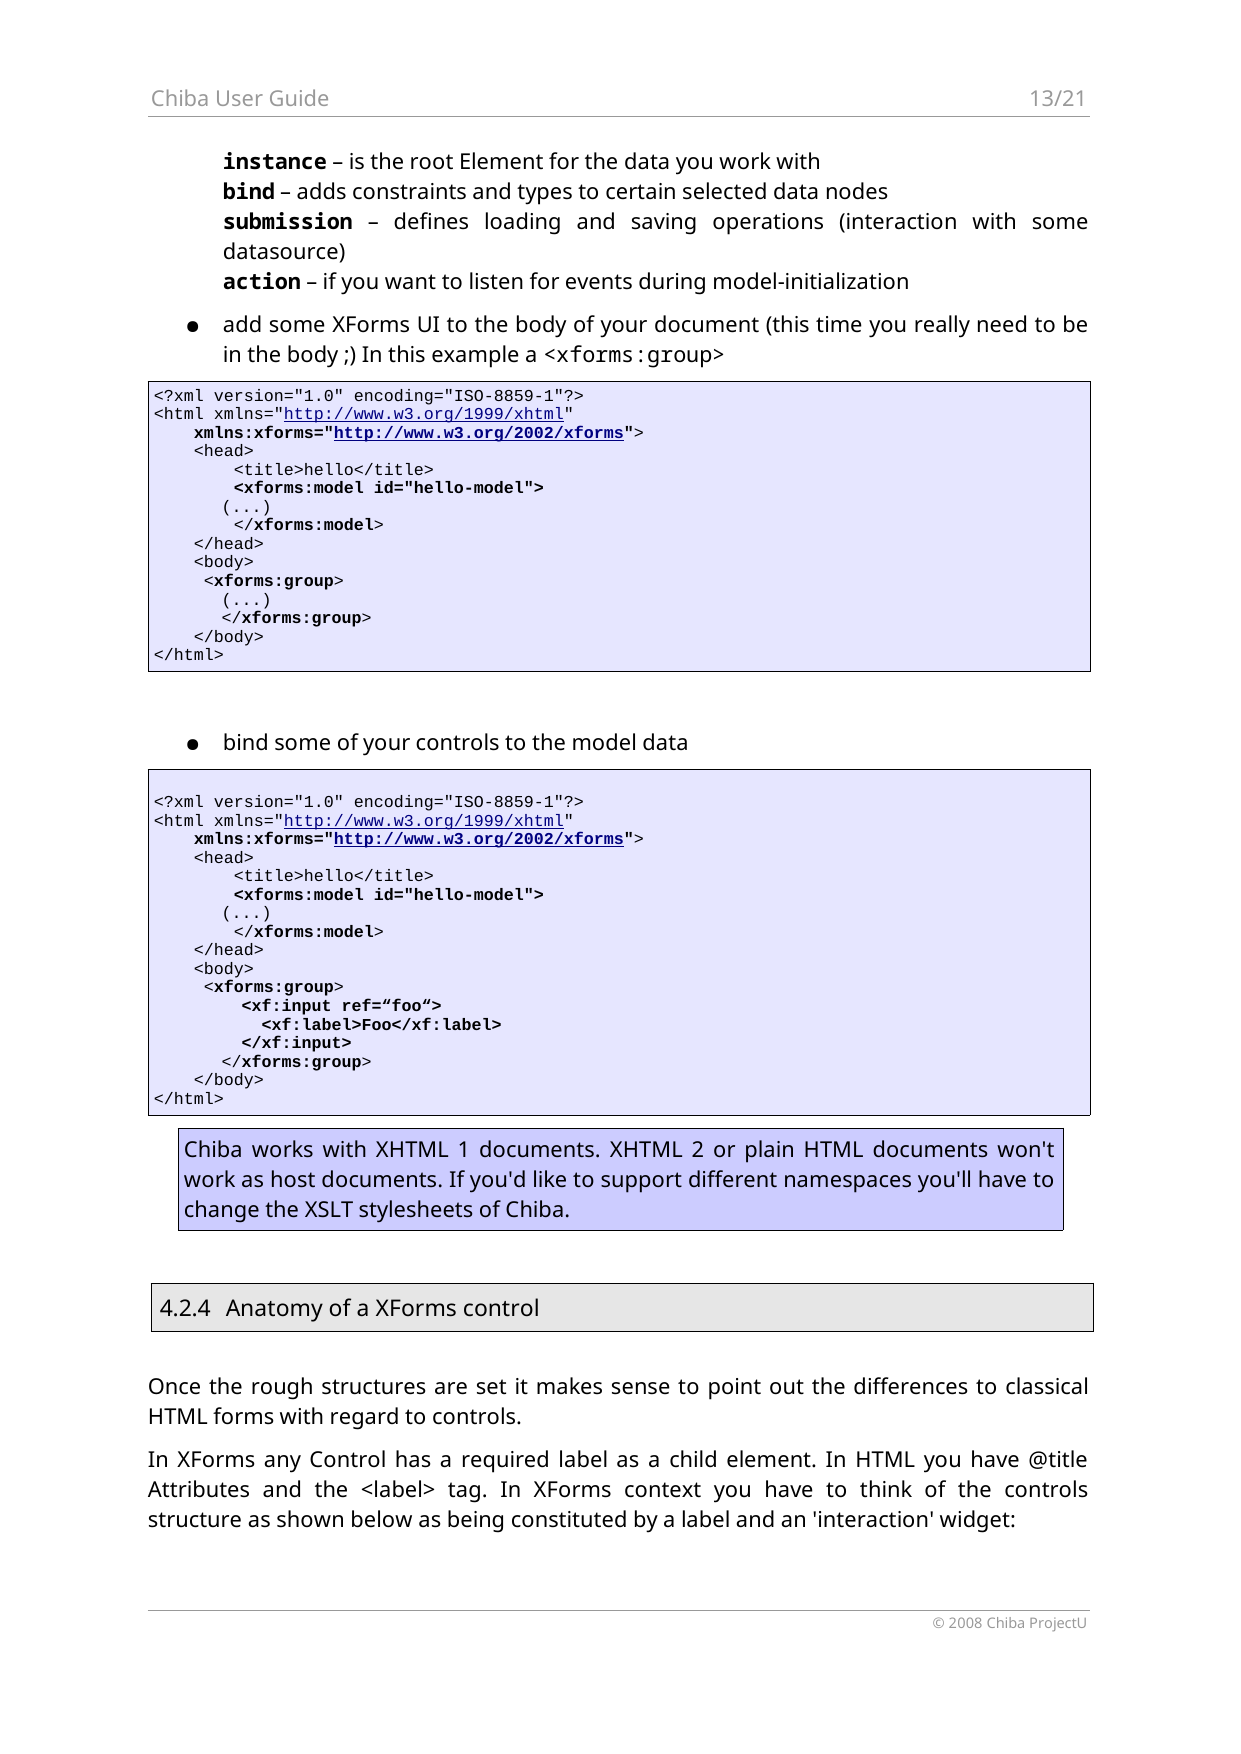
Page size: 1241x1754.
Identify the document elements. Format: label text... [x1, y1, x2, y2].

subtitle Anatomy of a XForms control [152, 1284, 1093, 1331]
text Once the rough structures are set it makes sense to point out the differences to classical HTML forms with regard to controls. [148, 1371, 1090, 1431]
text Chiba works with XHTML 1 documents. XHTML 2 or plain HTML documents won't work as host documents. If you'd like to support different namespaces you'll have to change the XSLT stylesheets of Chiba. [179, 1129, 1063, 1230]
list add some XForms UI to the body of your document (this time you really need to be in the body ;) In this example a <xforms:group> [185, 309, 1090, 369]
list instance – is the root Element for the data you work with bind – adds constraints and types to certain selected data nodes submission – defines loading and saving operations (interaction with some datasource) action – if you want to listen for events during model-initialization [185, 146, 1090, 296]
text In XForms any Control has a required label as a child element. In HTML you have @title Attributes and the <label> tag. In XForms context you have to think of the controls structure as shown below as being constituted by a label and an 'interaction' widget: [148, 1443, 1090, 1533]
text <?xml version="1.0" encoding="ISO-8859-1"?> <html xmlns="http://www.w3.org/1999/xhtml" xmlns:xforms="http://www.w3.org/2002/xforms"> <head> <title>hello</title> <xforms:model id="hello-model"> (...) </xforms:model> </head> <body> <xforms:group> (...) </xforms:group> </body> </html> [149, 382, 1090, 671]
text <?xml version="1.0" encoding="ISO-8859-1"?> <html xmlns="http://www.w3.org/1999/xhtml" xmlns:xforms="http://www.w3.org/2002/xforms"> <head> <title>hello</title> <xforms:model id="hello-model"> (...) </xforms:model> </head> <body> <xforms:group> <xf:input ref=“foo“> <xf:label>Foo</xf:label> </xf:input> </xforms:group> </body> </html> [149, 770, 1090, 1115]
list bind some of your controls to the model data [185, 727, 1093, 757]
